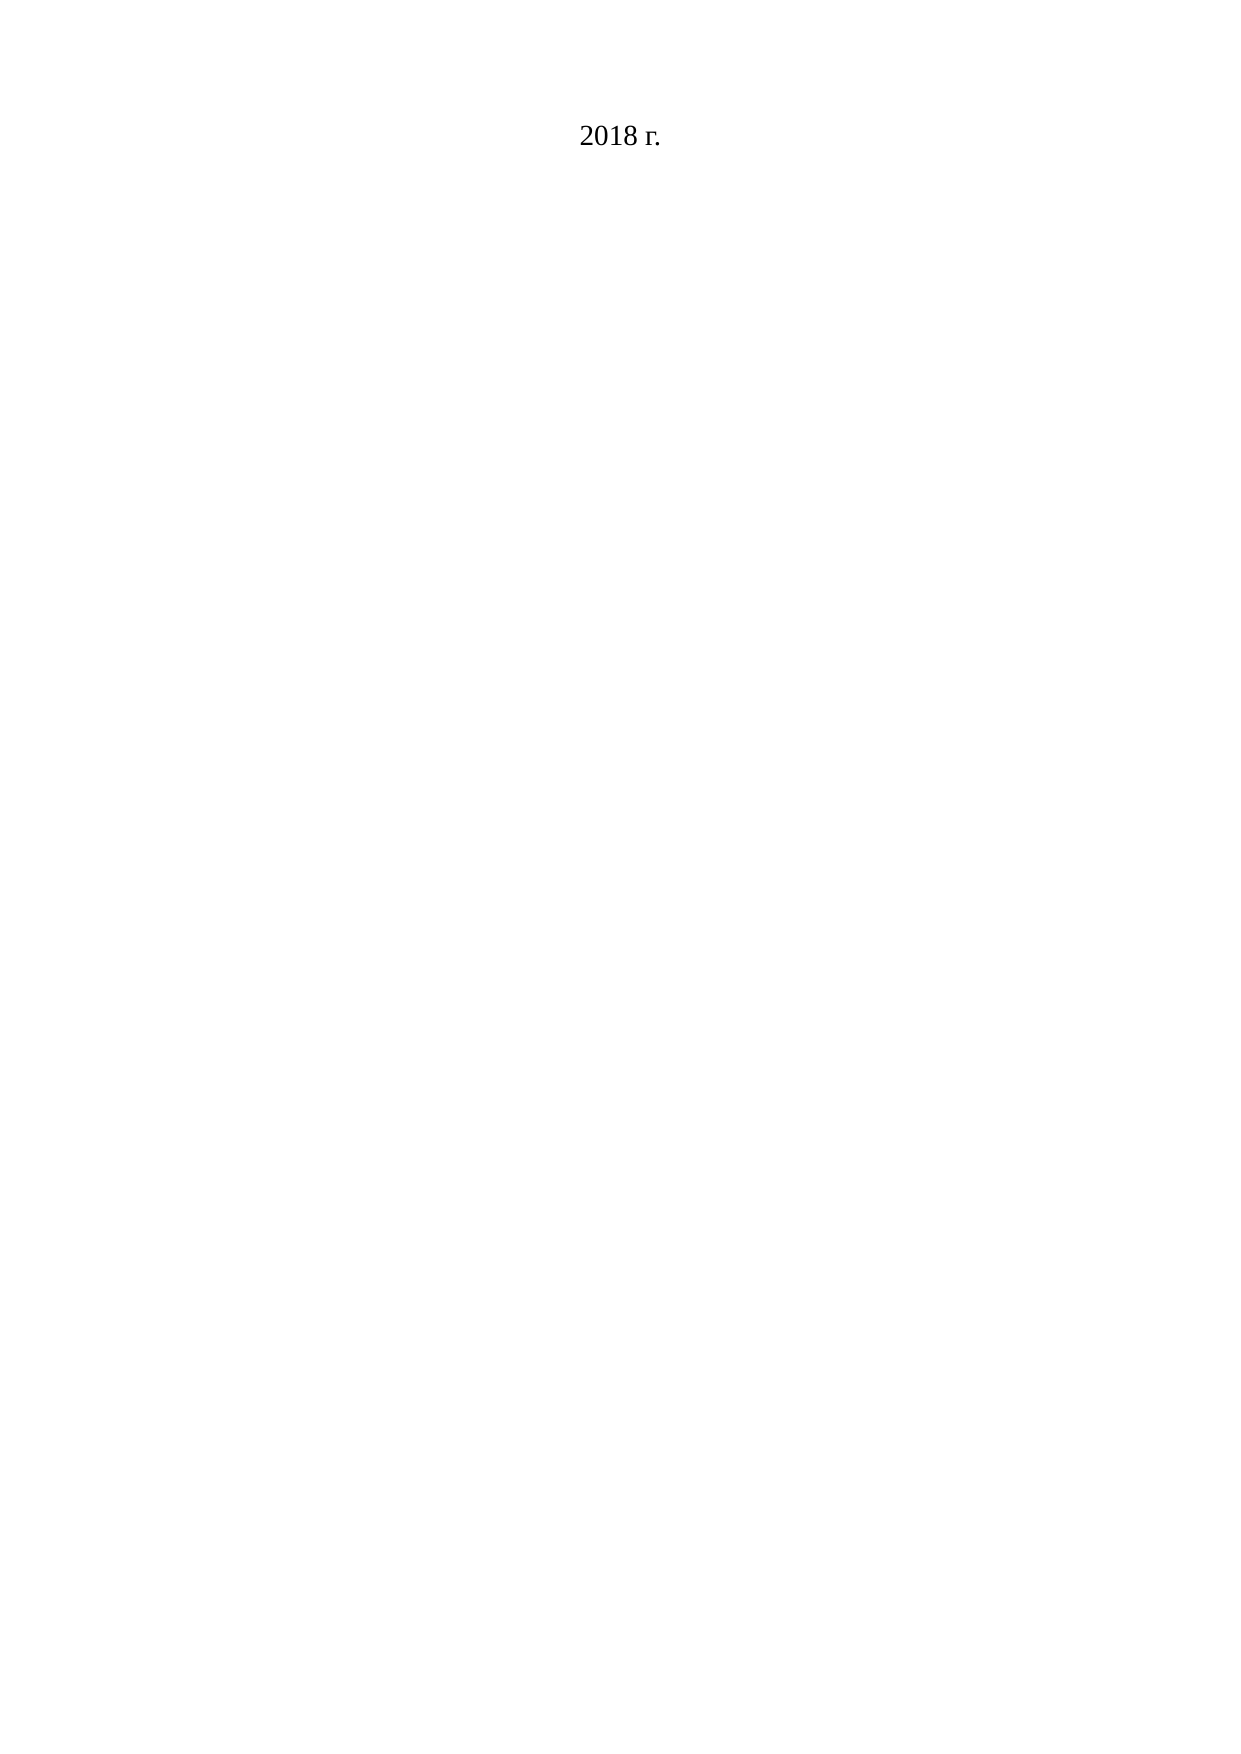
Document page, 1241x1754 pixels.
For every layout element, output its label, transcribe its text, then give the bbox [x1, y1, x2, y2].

text 2018 г. [118, 118, 1122, 152]
